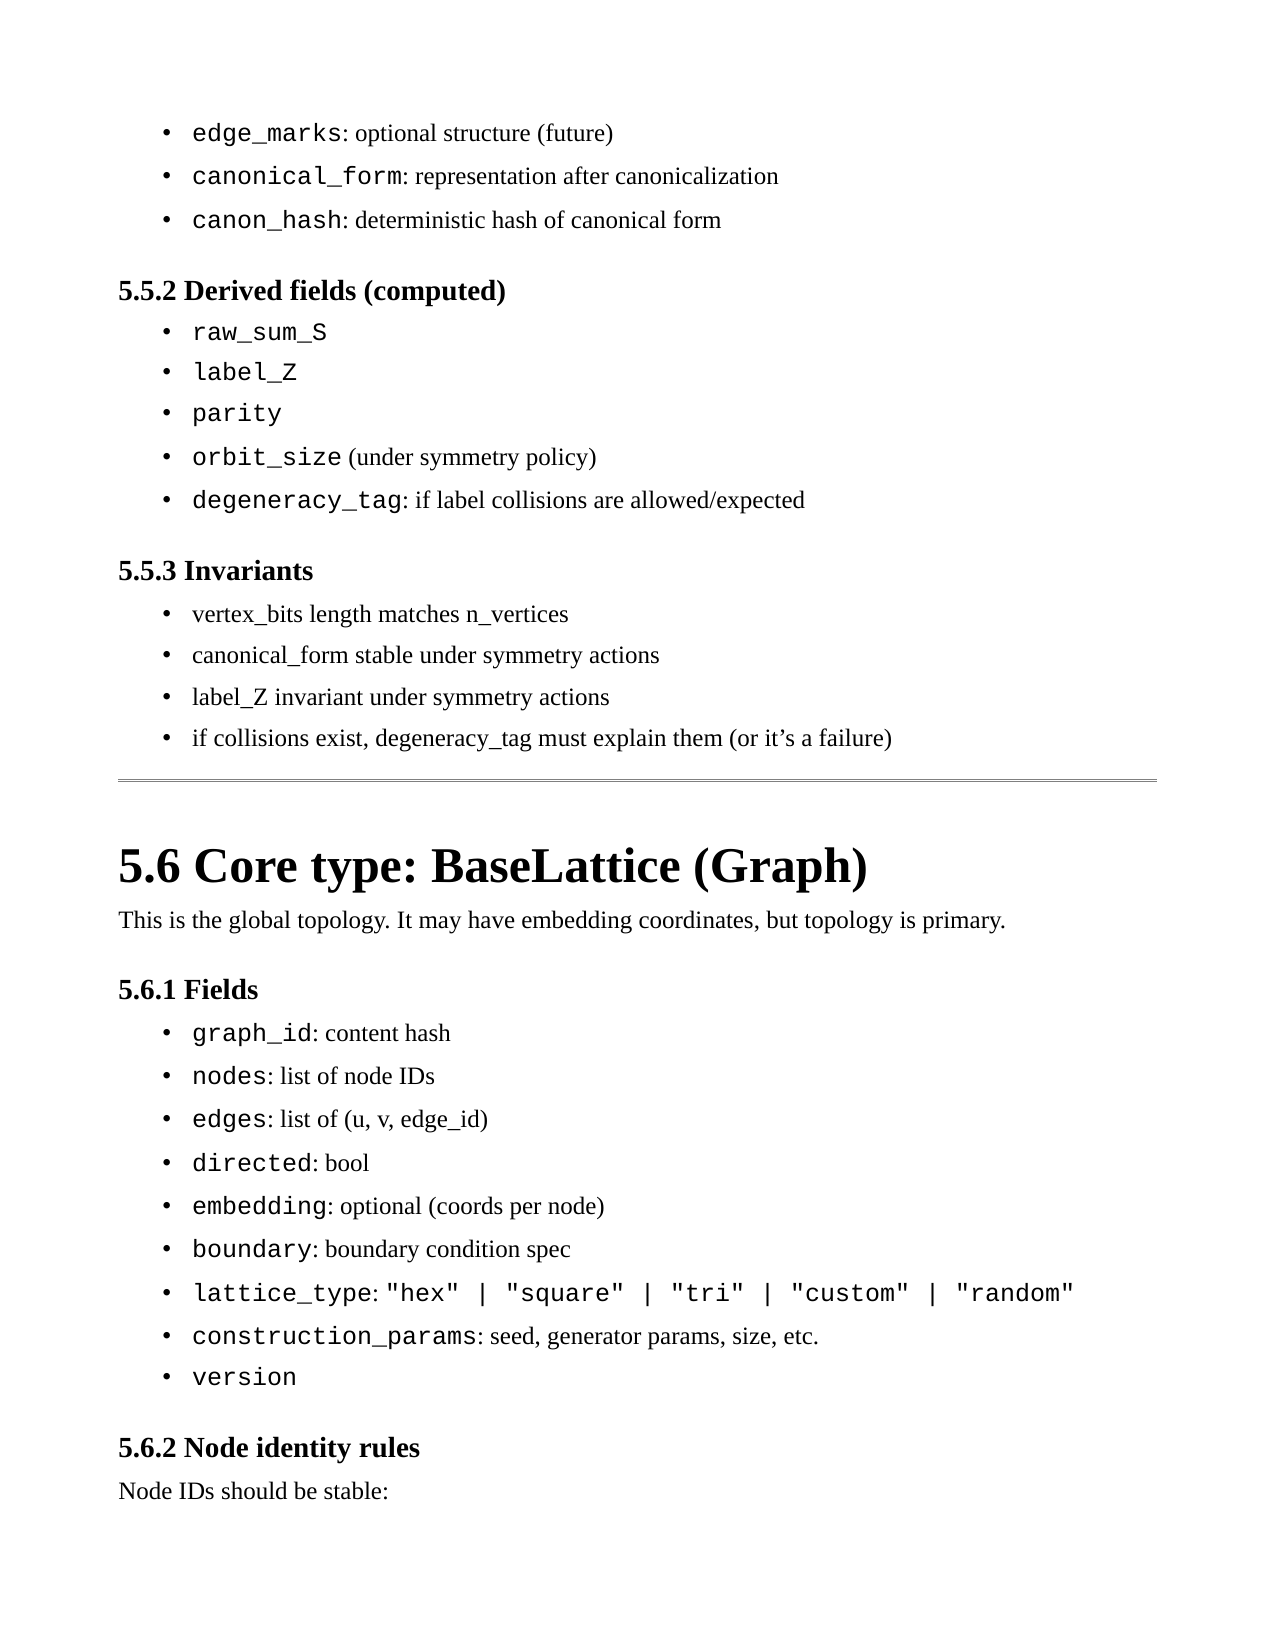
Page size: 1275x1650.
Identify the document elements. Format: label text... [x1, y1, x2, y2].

subtitle 5.5.2 Derived fields (computed) [118, 273, 1157, 307]
list edge_marks: optional structure (future) [162, 118, 1157, 149]
list label_Z invariant under symmetry actions [162, 682, 1157, 711]
list canonical_form stable under symmetry actions [162, 641, 1157, 669]
list parity [162, 401, 1157, 429]
subtitle 5.6.2 Node identity rules [118, 1430, 1157, 1464]
list degeneracy_tag: if label collisions are allowed/expected [162, 485, 1157, 516]
list embedding: optional (coords per node) [162, 1191, 1157, 1222]
list edges: list of (u, v, edge_id) [162, 1104, 1157, 1135]
list label_Z [162, 360, 1157, 388]
list vertex_bits length matches n_vertices [162, 599, 1157, 628]
list orbit_size (under symmetry policy) [162, 442, 1157, 472]
text Node IDs should be stable: [118, 1476, 1157, 1505]
list nodes: list of node IDs [162, 1061, 1157, 1092]
subtitle 5.5.3 Invariants [118, 553, 1157, 587]
list canonical_form: representation after canonicalization [162, 161, 1157, 192]
text This is the global topology. It may have embedding coordinates, but topology is primary. [118, 906, 1157, 934]
list graph_id: content hash [162, 1018, 1157, 1049]
list lattice_type: "hex" | "square" | "tri" | "custom" | "random" [162, 1278, 1157, 1309]
list construction_params: seed, generator params, size, etc. [162, 1321, 1157, 1352]
list if collisions exist, degeneracy_tag must explain them (or it’s a failure) [162, 723, 1157, 752]
list raw_sum_S [162, 319, 1157, 347]
subtitle 5.6 Core type: BaseLattice (Graph) [118, 836, 1157, 893]
list version [162, 1364, 1157, 1393]
list canon_hash: deterministic hash of canonical form [162, 205, 1157, 236]
list directed: bool [162, 1148, 1157, 1179]
subtitle 5.6.1 Fields [118, 972, 1157, 1005]
list boundary: boundary condition spec [162, 1234, 1157, 1265]
